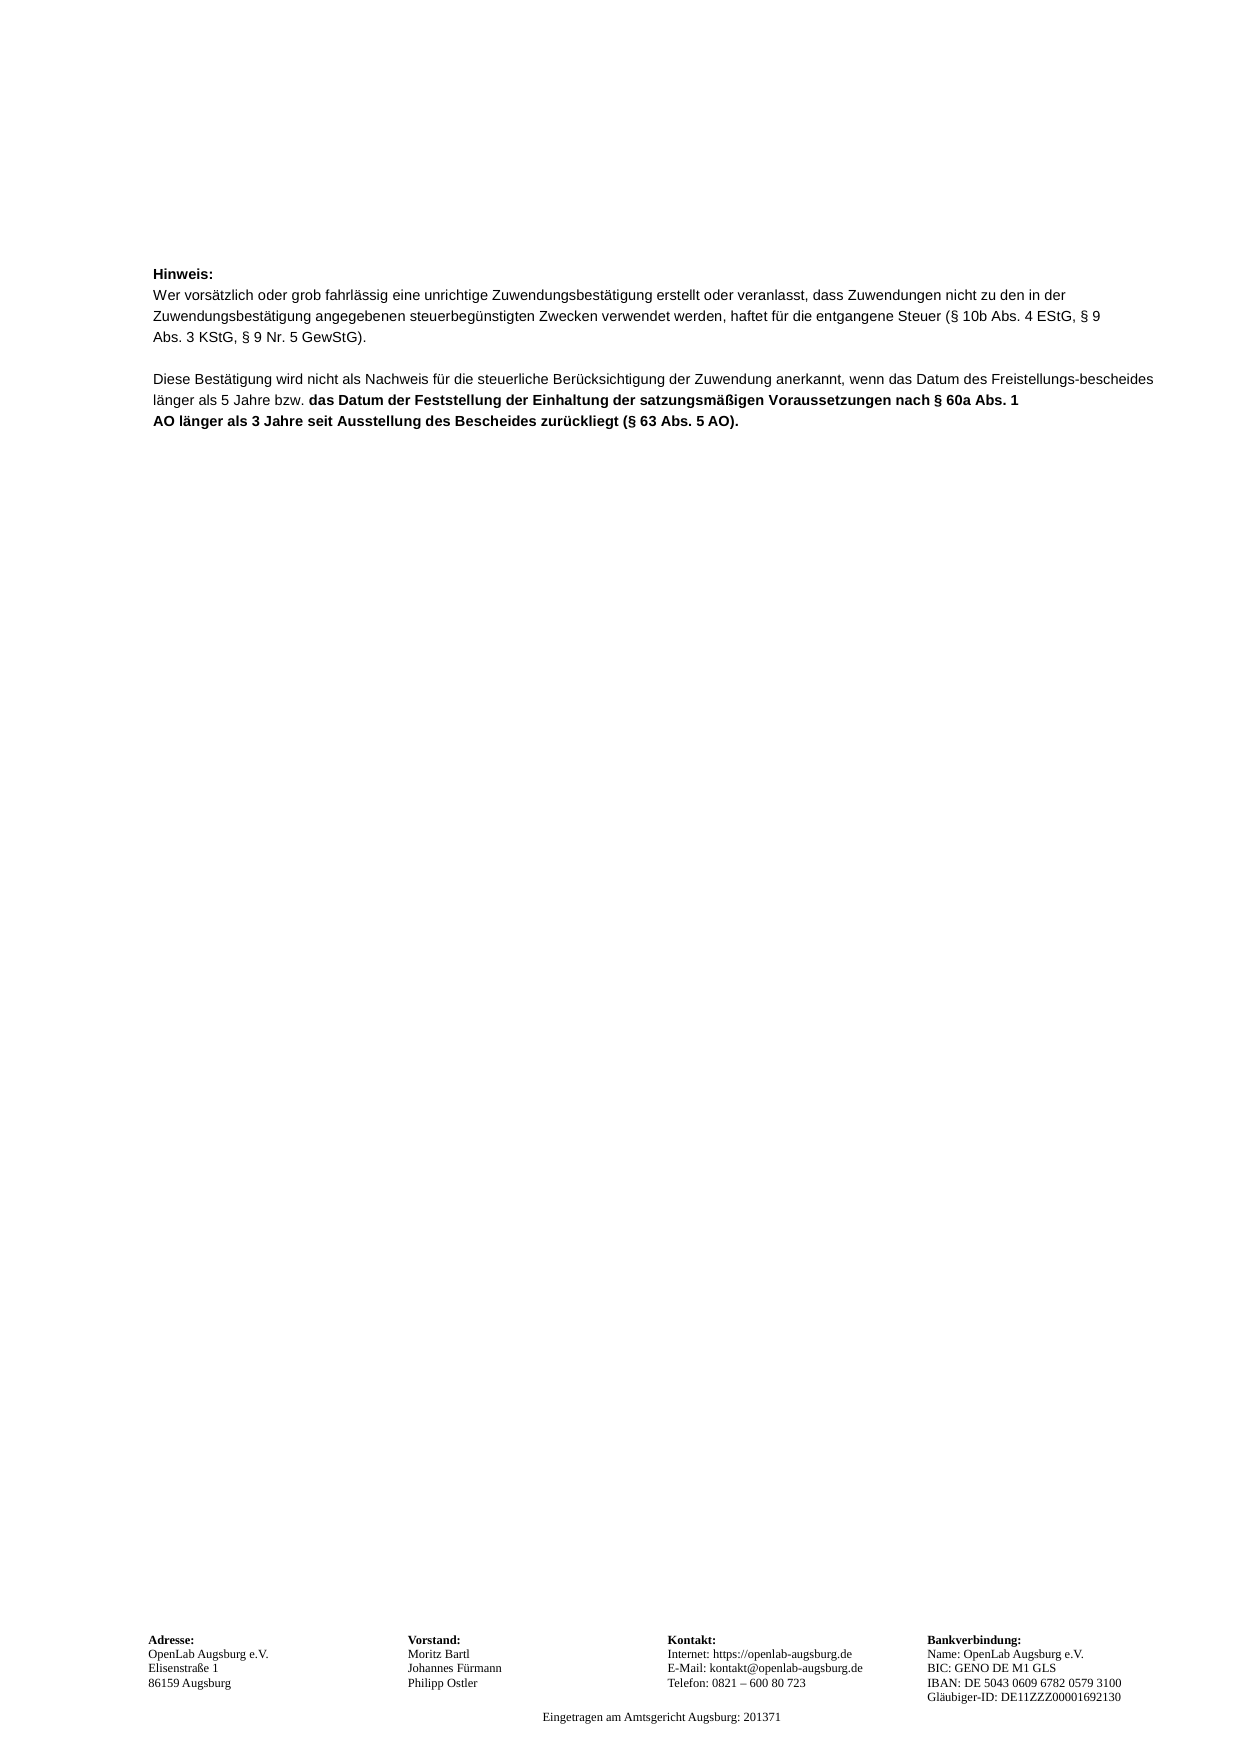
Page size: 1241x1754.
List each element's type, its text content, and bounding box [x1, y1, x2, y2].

text Wer vorsätzlich oder grob fahrlässig eine unrichtige Zuwendungsbestätigung erstellt oder veranlasst, dass Zuwendungen nicht zu den in der [153, 287, 1183, 304]
text Abs. 3 KStG, § 9 Nr. 5 GewStG). [153, 329, 1183, 345]
text Hinweis: [153, 266, 1183, 282]
text AO länger als 3 Jahre seit Ausstellung des Bescheides zurückliegt (§ 63 Abs. 5 AO). [153, 412, 1183, 429]
text Diese Bestätigung wird nicht als Nachweis für die steuerliche Berücksichtigung der Zuwendung anerkannt, wenn das Datum des Freistellungs-bescheides länger als 5 Jahre bzw. das Datum der Feststellung der Einhaltung der satzungsmäßigen Voraussetzungen nach § 60a Abs. 1 [153, 371, 1165, 408]
text Zuwendungsbestätigung angegebenen steuerbegünstigten Zwecken verwendet werden, haftet für die entgangene Steuer (§ 10b Abs. 4 EStG, § 9 [153, 308, 1183, 324]
